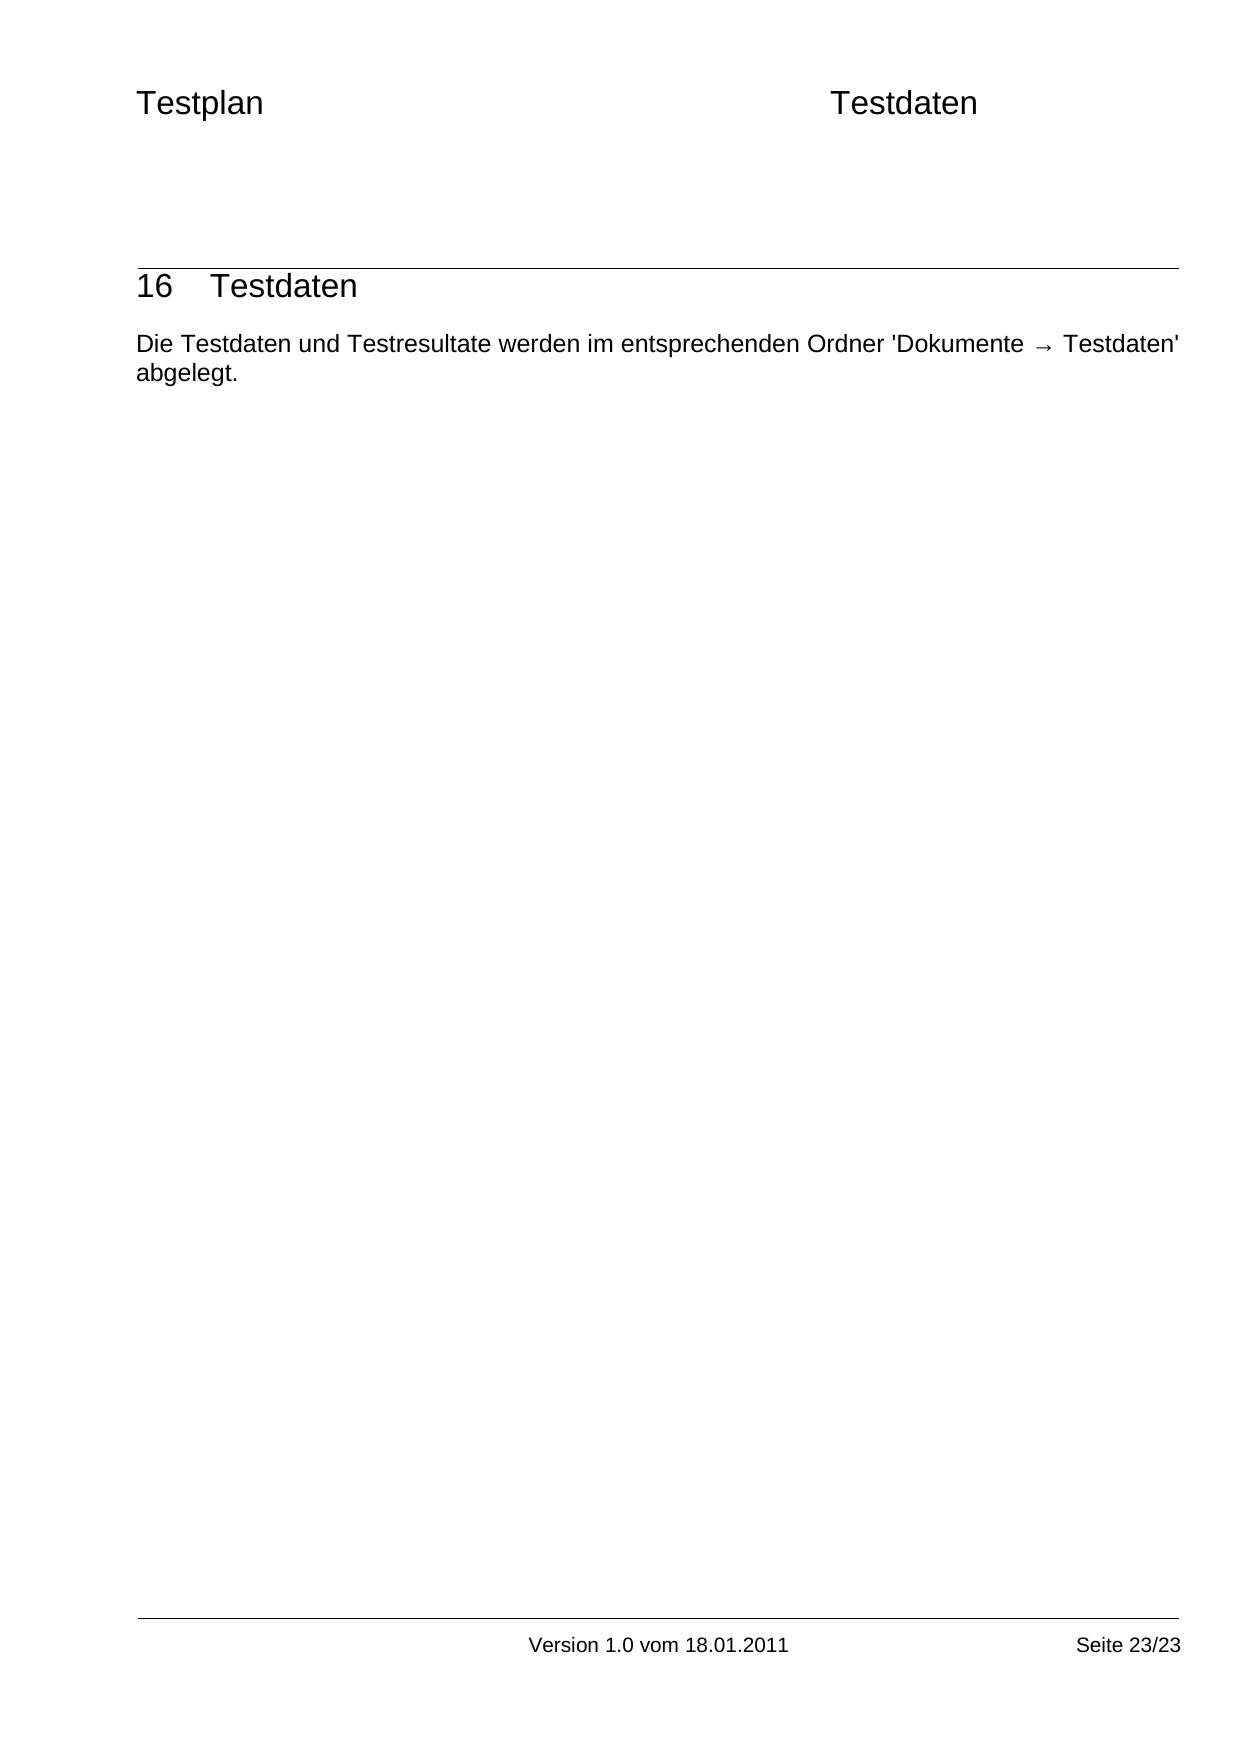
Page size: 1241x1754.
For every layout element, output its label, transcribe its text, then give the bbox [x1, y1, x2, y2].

subtitle Testdaten [136, 289, 1181, 304]
text Die Testdaten und Testresultate werden im entsprechenden Ordner 'Dokumente → Testdaten' abgelegt. [136, 329, 1181, 387]
